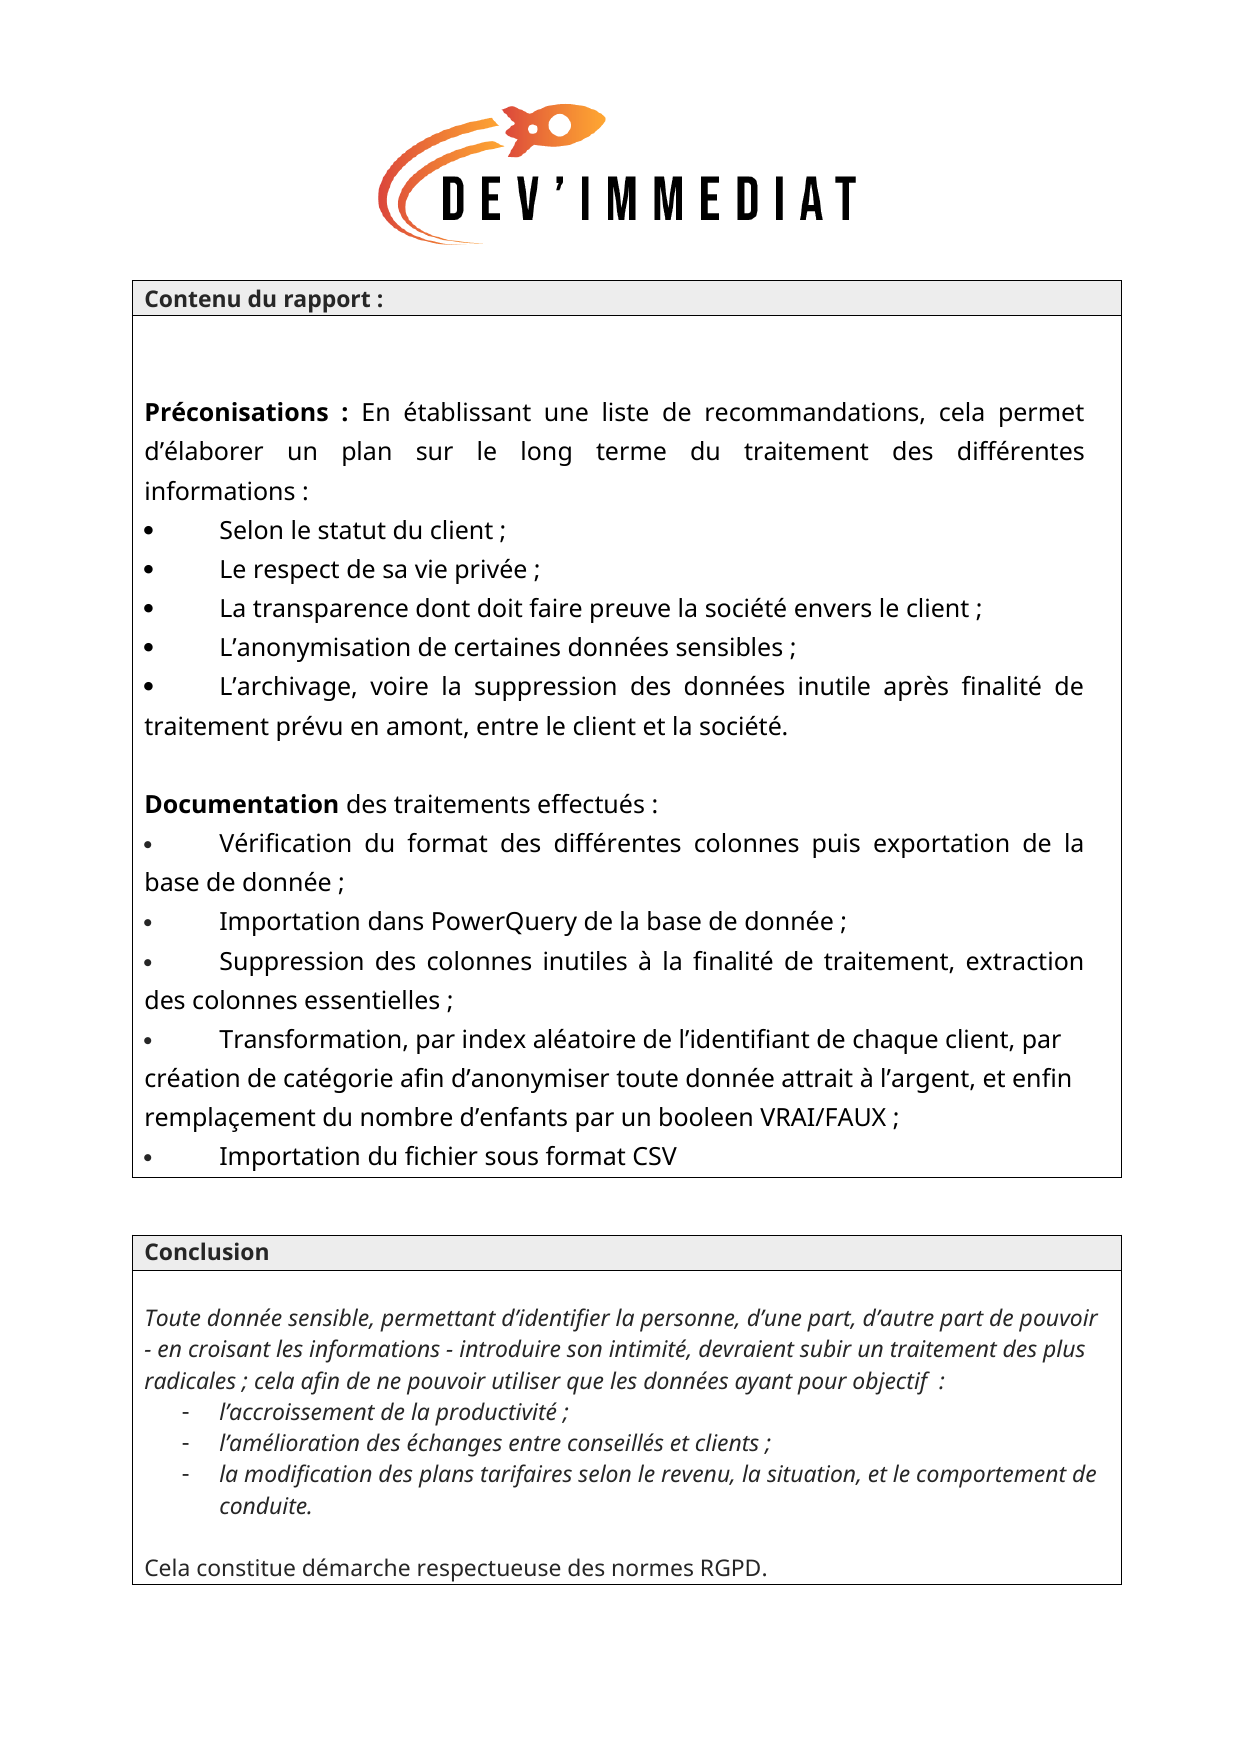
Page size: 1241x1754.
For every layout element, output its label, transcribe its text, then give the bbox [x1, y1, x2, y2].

table_cell Préconisations : En établissant une liste de recommandations, cela permet d’élaborer un plan sur le long terme du traitement des différentes informations : Selon le statut du client ; Le respect de sa vie privée ; La transparence dont doit faire preuve la société envers le client ; L’anonymisation de certaines données sensibles ; L’archivage, voire la suppression des données inutile après finalité de traitement prévu en amont, entre le client et la société. Documentation des traitements effectués : Vérification du format des différentes colonnes puis exportation de la base de donnée ; Importation dans PowerQuery de la base de donnée ; Suppression des colonnes inutiles à la finalité de traitement, extraction des colonnes essentielles ; Transformation, par index aléatoire de l’identifiant de chaque client, par création de catégorie afin d’anonymiser toute donnée attrait à l’argent, et enfin remplaçement du nombre d’enfants par un booleen VRAI/FAUX ; Importation du fichier sous format CSV [133, 316, 1121, 1177]
table_cell Toute donnée sensible, permettant d’identifier la personne, d’une part, d’autre part de pouvoir - en croisant les informations - introduire son intimité, devraient subir un traitement des plus radicales ; cela afin de ne pouvoir utiliser que les données ayant pour objectif : l’accroissement de la productivité ; l’amélioration des échanges entre conseillés et clients ; la modification des plans tarifaires selon le revenu, la situation, et le comportement de conduite. Cela constitue démarche respectueuse des normes RGPD. [133, 1271, 1121, 1583]
table_header Contenu du rapport : [133, 281, 1121, 315]
table_header Conclusion [133, 1236, 1121, 1270]
